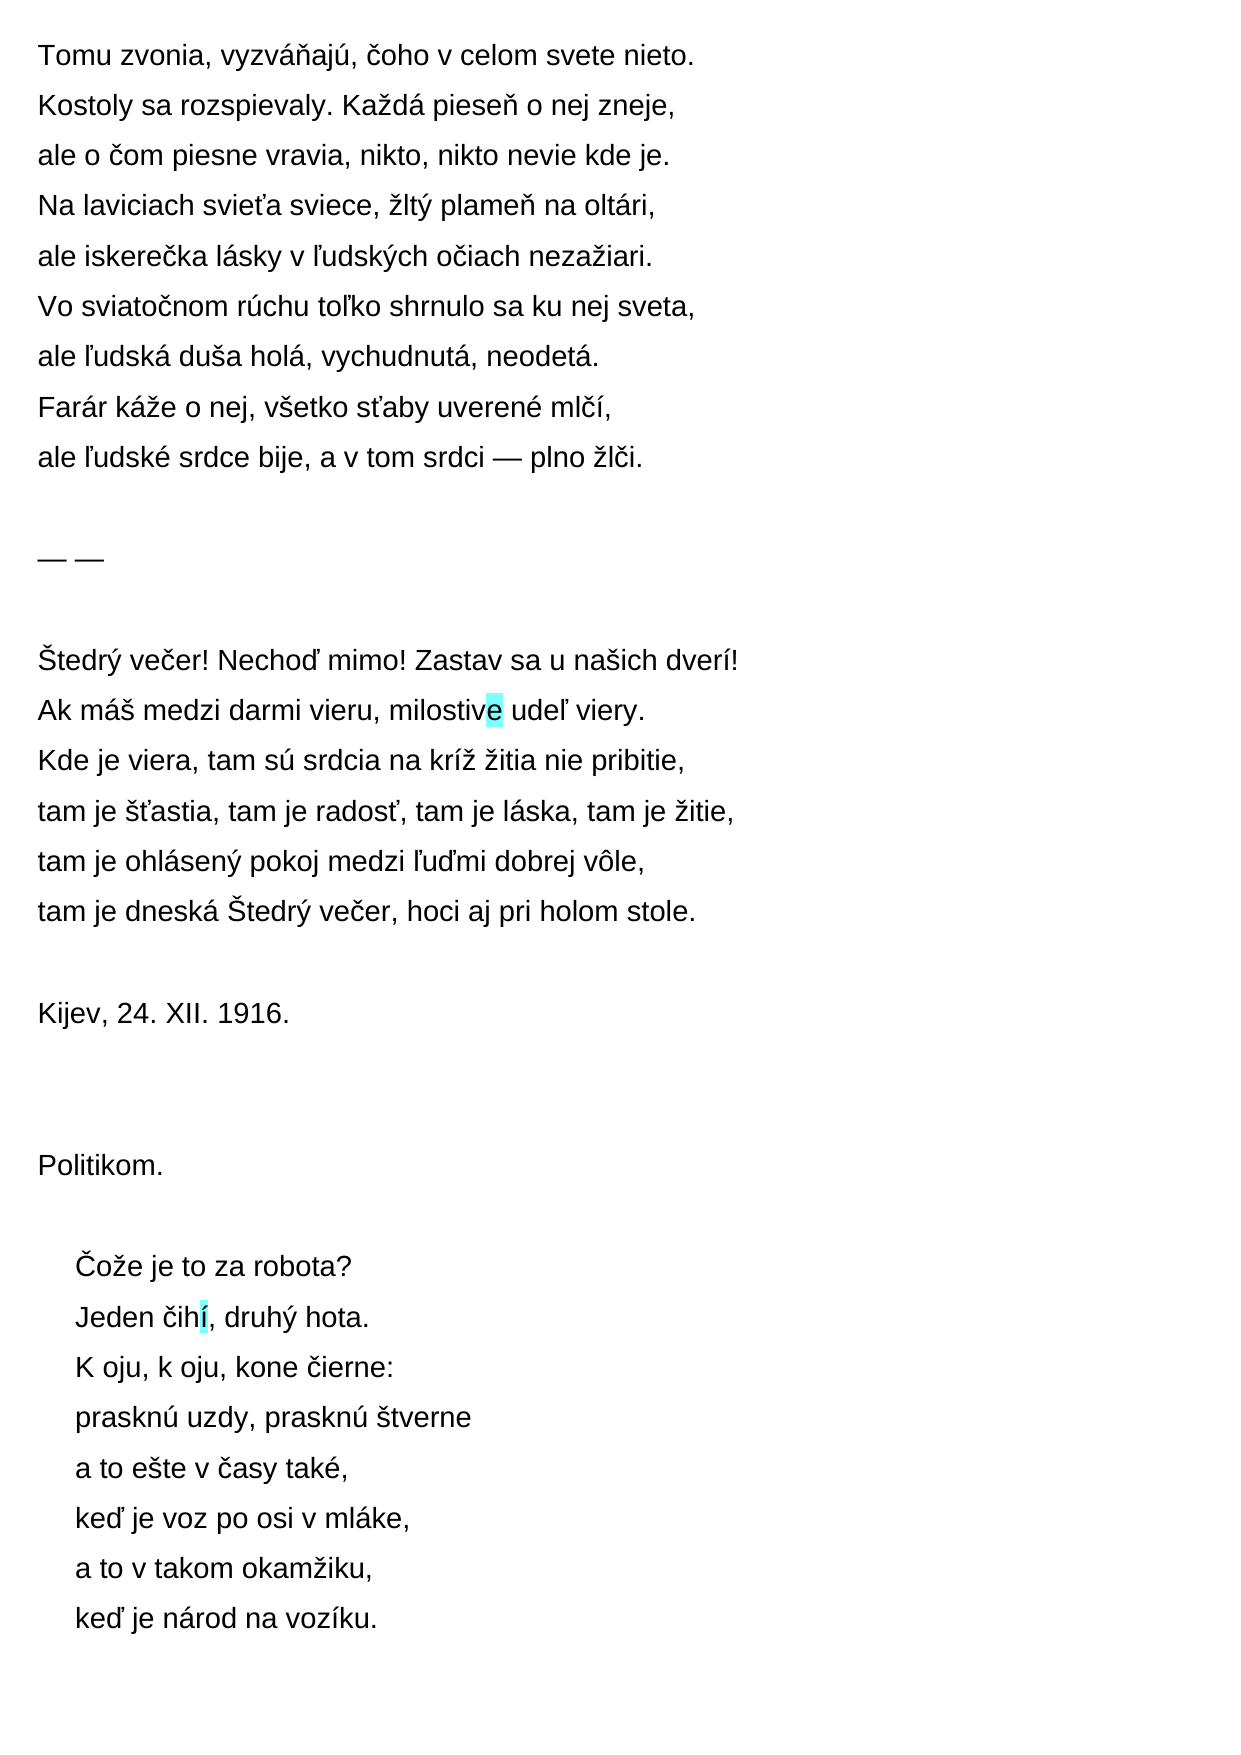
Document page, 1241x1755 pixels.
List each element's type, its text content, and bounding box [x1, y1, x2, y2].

text keď je voz po osi v mláke, [37, 1501, 1136, 1534]
text Jeden čihí, druhý hota. [37, 1300, 1136, 1333]
text prasknú uzdy, prasknú štverne [37, 1400, 1136, 1434]
text Štedrý večer! Nechoď mimo! Zastav sa u našich dverí! [37, 643, 1136, 676]
text Na laviciach svieťa sviece, žltý plameň na oltári, [37, 188, 1136, 222]
text K oju, k oju, kone čierne: [37, 1350, 1136, 1383]
text Kostoly sa rozspievaly. Každá pieseň o nej zneje, [37, 88, 1136, 121]
text tam je ohlásený pokoj medzi ľuďmi dobrej vôle, [37, 844, 1136, 877]
text Vo sviatočnom rúchu toľko shrnulo sa ku nej sveta, [37, 289, 1136, 323]
text Tomu zvonia, vyzváňajú, čoho v celom svete nieto. [37, 37, 1136, 71]
text ale ľudské srdce bije, a v tom srdci — plno žlči. [37, 440, 1136, 473]
subtitle Politikom. [37, 1148, 1136, 1182]
text Kijev, 24. XII. 1916. [37, 996, 1136, 1029]
text a to v takom okamžiku, [37, 1551, 1136, 1585]
text Farár káže o nej, všetko sťaby uverené mlčí, [37, 390, 1136, 423]
text tam je šťastia, tam je radosť, tam je láska, tam je žitie, [37, 794, 1136, 827]
text tam je dneská Štedrý večer, hoci aj pri holom stole. [37, 894, 1136, 928]
text a to ešte v časy také, [37, 1451, 1136, 1484]
text ale ľudská duša holá, vychudnutá, neodetá. [37, 339, 1136, 373]
text keď je národ na vozíku. [37, 1602, 1136, 1635]
text ale o čom piesne vravia, nikto, nikto nevie kde je. [37, 138, 1136, 172]
text Ak máš medzi darmi vieru, milostive udeľ viery. [37, 693, 1136, 727]
text — — [37, 541, 1136, 575]
text Kde je viera, tam sú srdcia na kríž žitia nie pribitie, [37, 743, 1136, 777]
text ale iskerečka lásky v ľudských očiach nezažiari. [37, 239, 1136, 272]
text Čože je to za robota? [37, 1249, 1136, 1283]
